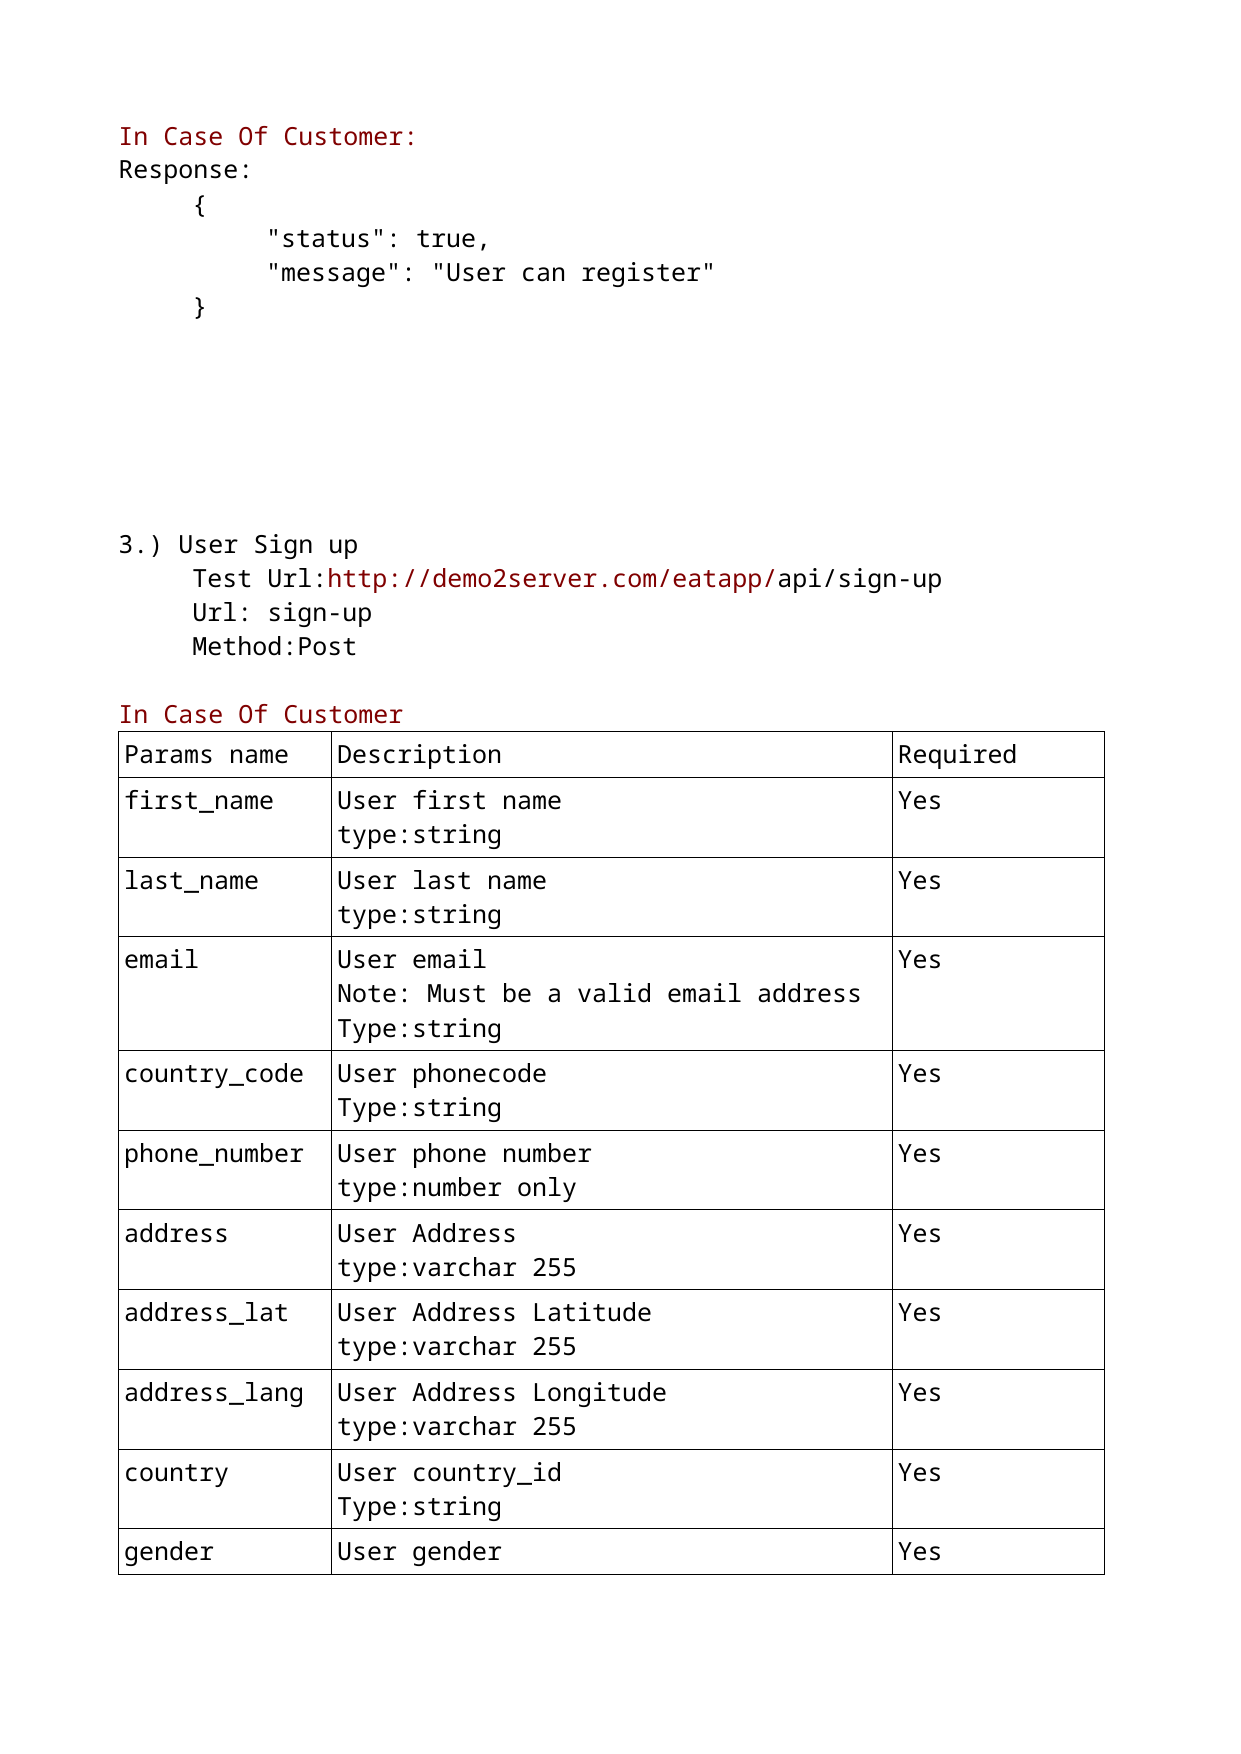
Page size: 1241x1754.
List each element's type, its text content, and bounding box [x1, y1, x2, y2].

table_cell User country_id Type:string [332, 1450, 892, 1528]
table_cell Yes [893, 1290, 1104, 1369]
table_cell Yes [893, 778, 1104, 857]
table_cell Yes [893, 1210, 1104, 1289]
table_cell User first name type:string [332, 778, 892, 857]
table_cell gender [119, 1529, 331, 1574]
table_header Description [332, 732, 892, 777]
table_cell User phonecode Type:string [332, 1051, 892, 1130]
table_cell User Address Latitude type:varchar 255 [332, 1290, 892, 1369]
table_cell Yes [893, 1450, 1104, 1528]
text Url: sign-up [118, 595, 1122, 629]
table_cell country_code [119, 1051, 331, 1130]
text } [118, 288, 1122, 322]
text In Case Of Customer [118, 697, 1122, 731]
table_cell User Address Longitude type:varchar 255 [332, 1370, 892, 1448]
table_cell User Address type:varchar 255 [332, 1210, 892, 1289]
table_header Params name [119, 732, 331, 777]
text "message": "User can register" [118, 254, 1122, 288]
table_cell User email Note: Must be a valid email address Type:string [332, 937, 892, 1050]
text "status": true, [118, 220, 1122, 254]
table_cell address_lang [119, 1370, 331, 1448]
table_cell User gender [332, 1529, 892, 1574]
table_cell Yes [893, 858, 1104, 936]
table_cell country [119, 1450, 331, 1528]
text Method:Post [118, 629, 1122, 663]
table_cell first_name [119, 778, 331, 857]
text 3.) User Sign up [118, 527, 1122, 561]
text Test Url:http://demo2server.com/eatapp/api/sign-up [118, 561, 1122, 595]
table_cell Yes [893, 1131, 1104, 1209]
table_cell User phone number type:number only [332, 1131, 892, 1209]
table_cell User last name type:string [332, 858, 892, 936]
table_cell Yes [893, 1051, 1104, 1130]
table_header Required [893, 732, 1104, 777]
table_cell phone_number [119, 1131, 331, 1209]
table_cell Yes [893, 937, 1104, 1050]
table_cell Yes [893, 1529, 1104, 1574]
table_cell Yes [893, 1370, 1104, 1448]
table_cell address_lat [119, 1290, 331, 1369]
table_cell email [119, 937, 331, 1050]
text { [118, 186, 1122, 220]
text In Case Of Customer: [118, 118, 1122, 152]
table_cell last_name [119, 858, 331, 936]
text Response: [118, 152, 1122, 186]
table_cell address [119, 1210, 331, 1289]
